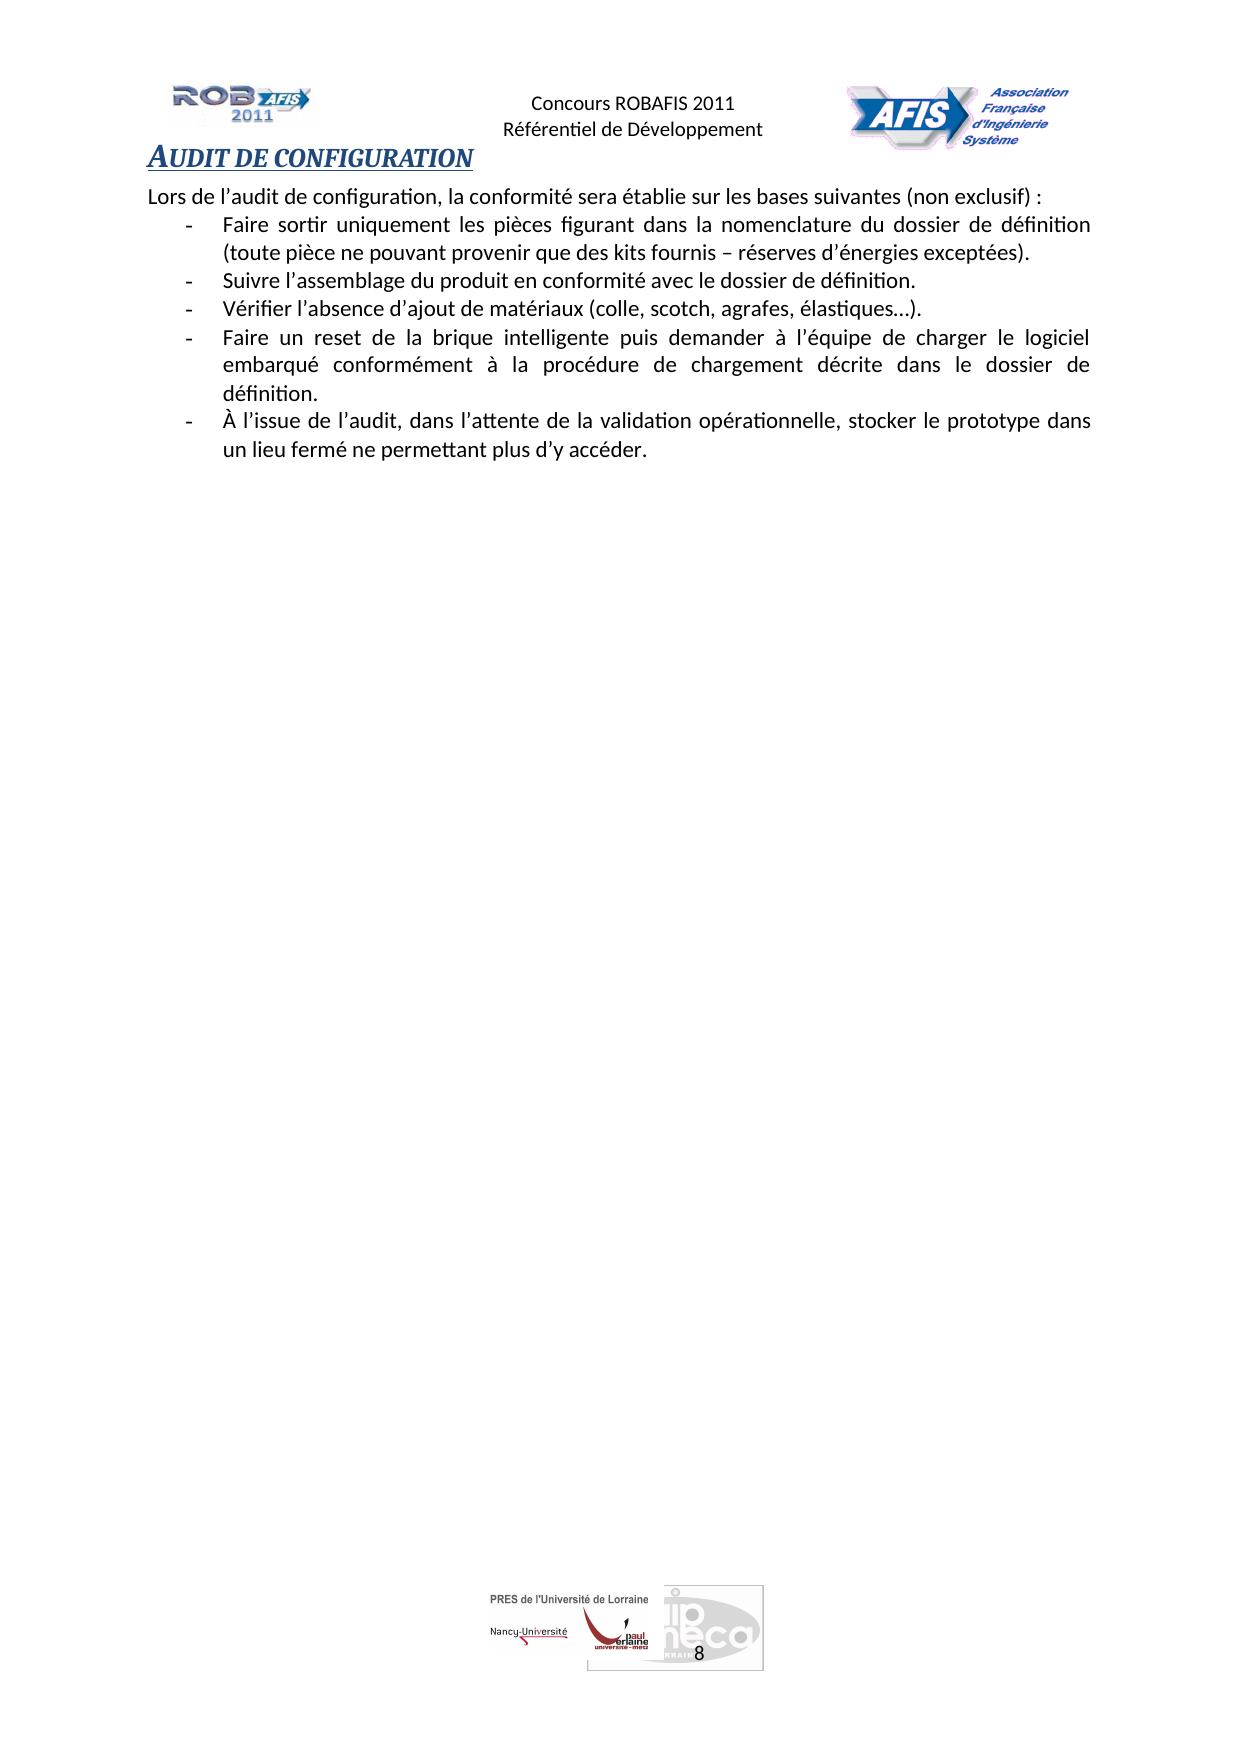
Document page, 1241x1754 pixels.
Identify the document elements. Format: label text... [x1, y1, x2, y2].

list Faire sortir uniquement les pièces figurant dans la nomenclature du dossier de définition (toute pièce ne pouvant provenir que des kits fournis – réserves d’énergies exceptées). [185, 211, 1092, 267]
picture [841, 82, 1074, 153]
picture [588, 1586, 763, 1670]
subtitle AUDIT DE CONFIGURATION [148, 138, 1092, 176]
list À l’issue de l’audit, dans l’attente de la validation opérationnelle, stocker le prototype dans un lieu fermé ne permettant plus d’y accéder. [185, 407, 1092, 463]
list Suivre l’assemblage du produit en conformité avec le dossier de définition. [185, 267, 1092, 294]
picture [489, 1593, 648, 1651]
text Lors de l’audit de configuration, la conformité sera établie sur les bases suivantes (non exclusif) : [148, 182, 1092, 211]
picture [164, 82, 324, 129]
list Vérifier l’absence d’ajout de matériaux (colle, scotch, agrafes, élastiques…). [185, 294, 1092, 323]
list Faire un reset de la brique intelligente puis demander à l’équipe de charger le logiciel embarqué conformément à la procédure de chargement décrite dans le dossier de définition. [185, 323, 1092, 407]
